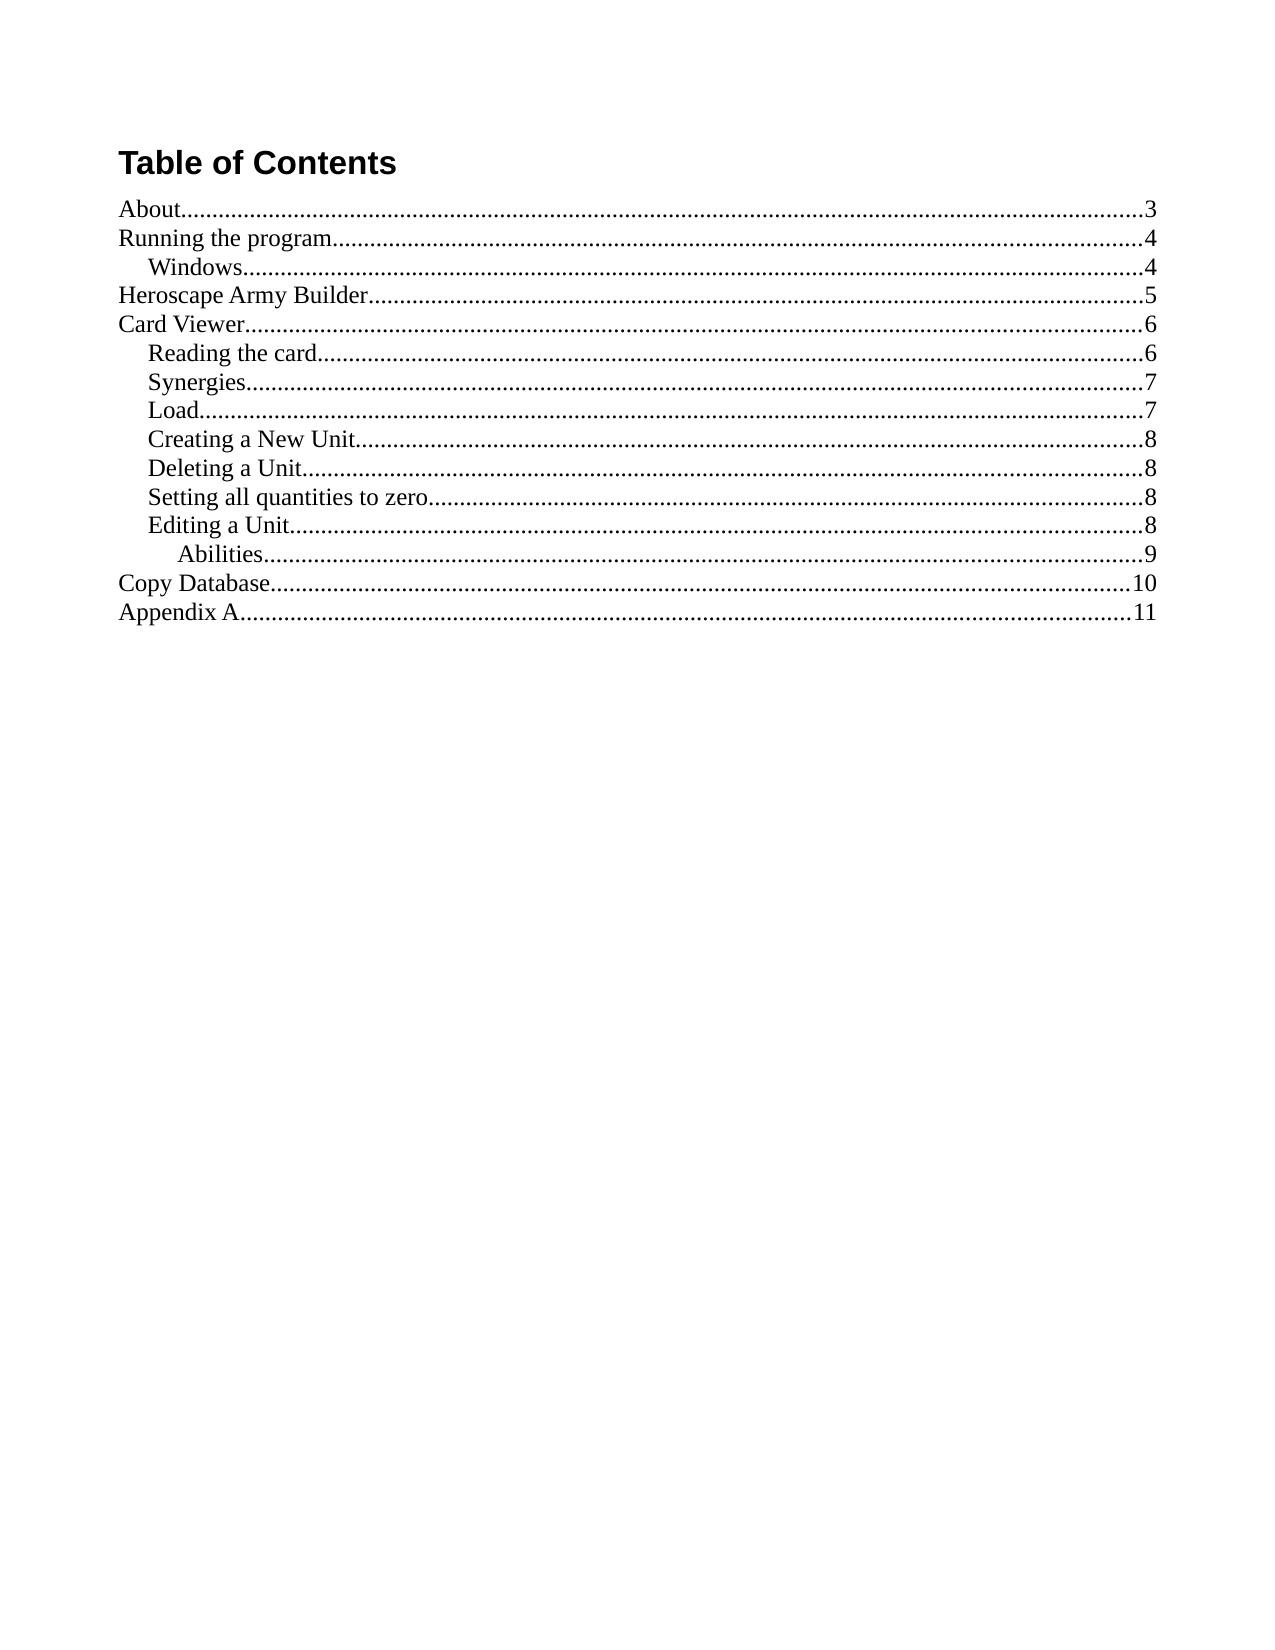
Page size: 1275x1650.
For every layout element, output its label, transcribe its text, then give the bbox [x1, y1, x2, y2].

text Windows 4 [148, 252, 1157, 280]
text Abilities 9 [177, 539, 1157, 568]
text Card Viewer 6 [118, 309, 1157, 338]
text Copy Database 10 [118, 568, 1157, 597]
text About 3 [118, 194, 1157, 223]
text Setting all quantities to zero 8 [148, 482, 1157, 510]
text Creating a New Unit 8 [148, 424, 1157, 453]
text Editing a Unit 8 [148, 510, 1157, 539]
text Appendix A 11 [118, 597, 1157, 625]
text Synergies 7 [148, 367, 1157, 395]
text Heroscape Army Builder 5 [118, 280, 1157, 309]
text Running the program 4 [118, 223, 1157, 252]
subtitle Table of Contents [118, 143, 1157, 182]
text Reading the card 6 [148, 338, 1157, 367]
text Load 7 [148, 395, 1157, 424]
text Deleting a Unit 8 [148, 453, 1157, 482]
